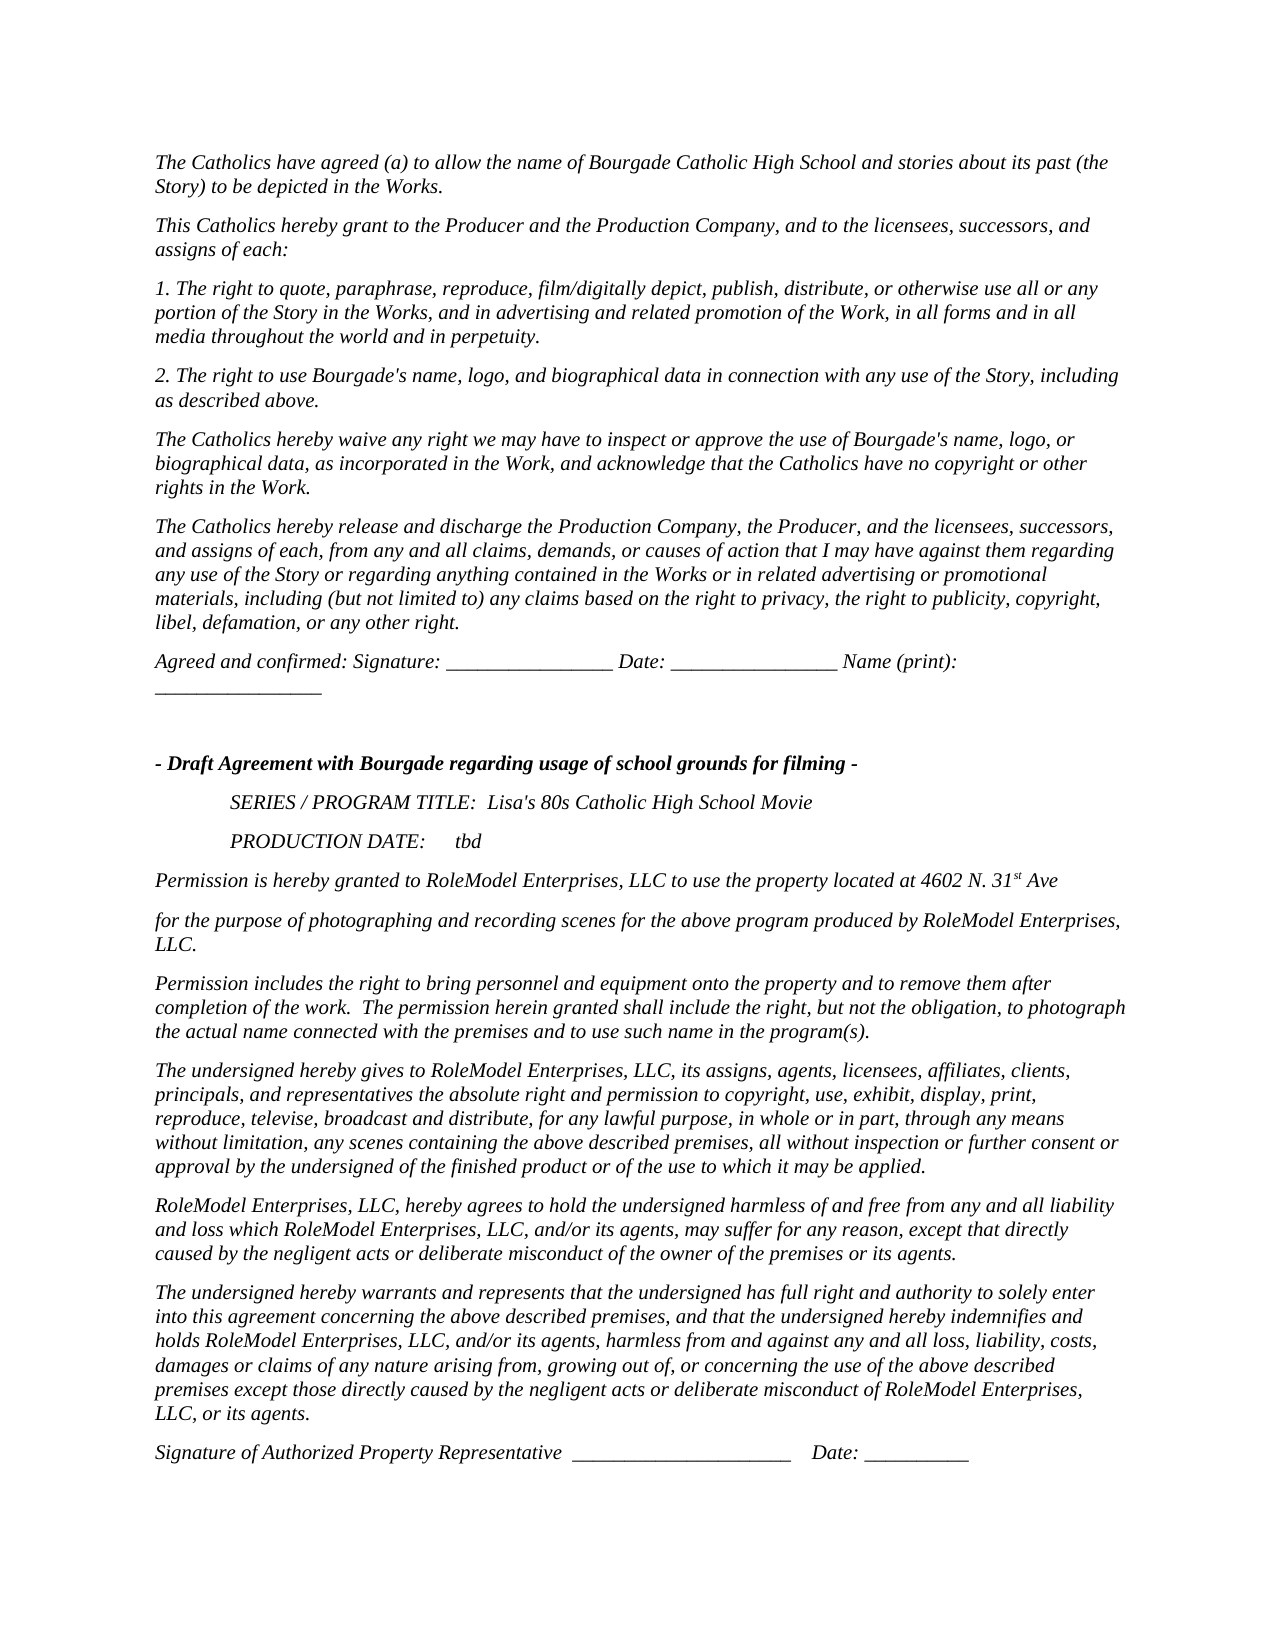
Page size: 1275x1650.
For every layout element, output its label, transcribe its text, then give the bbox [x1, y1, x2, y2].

subtitle SERIES / PROGRAM TITLE: Lisa's 80s Catholic High School Movie [155, 790, 1129, 814]
subtitle PRODUCTION DATE: tbd [155, 829, 1129, 853]
subtitle 1. The right to quote, paraphrase, reproduce, film/digitally depict, publish, distribute, or otherwise use all or any portion of the Story in the Works, and in advertising and related promotion of the Work, in all forms and in all media throughout the world and in perpetuity. [155, 276, 1129, 348]
subtitle The Catholics hereby release and discharge the Production Company, the Producer, and the licensees, successors, and assigns of each, from any and all claims, demands, or causes of action that I may have against them regarding any use of the Story or regarding anything contained in the Works or in related advertising or promotional materials, including (but not limited to) any claims based on the right to privacy, the right to publicity, copyright, libel, defamation, or any other right. [155, 514, 1129, 634]
subtitle The Catholics hereby waive any right we may have to inspect or approve the use of Bourgade's name, logo, or biographical data, as incorporated in the Work, and acknowledge that the Catholics have no copyright or other rights in the Work. [155, 427, 1129, 499]
subtitle for the purpose of photographing and recording scenes for the above program produced by RoleModel Enterprises, LLC. [155, 907, 1129, 956]
subtitle Permission includes the right to bring personnel and equipment onto the property and to remove them after completion of the work. The permission herein granted shall include the right, but not the obligation, to photograph the actual name connected with the premises and to use such name in the program(s). [155, 971, 1129, 1043]
subtitle RoleModel Enterprises, LLC, hereby agrees to hold the undersigned harmless of and free from any and all liability and loss which RoleModel Enterprises, LLC, and/or its agents, may suffer for any reason, except that directly caused by the negligent acts or deliberate misconduct of the owner of the premises or its agents. [155, 1193, 1129, 1265]
subtitle The Catholics have agreed (a) to allow the name of Bourgade Catholic High School and stories about its past (the Story) to be depicted in the Works. [155, 150, 1129, 198]
subtitle Signature of Authorized Property Representative _____________________ Date: __________ [155, 1440, 1129, 1464]
subtitle The undersigned hereby gives to RoleModel Enterprises, LLC, its assigns, agents, licensees, affiliates, clients, principals, and representatives the absolute right and permission to copyright, use, exhibit, display, print, reproduce, televise, broadcast and distribute, for any lawful purpose, in whole or in part, through any means without limitation, any scenes containing the above described premises, all without inspection or further consent or approval by the undersigned of the finished product or of the use to which it may be applied. [155, 1058, 1129, 1178]
subtitle This Catholics hereby grant to the Producer and the Production Company, and to the licensees, successors, and assigns of each: [155, 213, 1129, 261]
subtitle - Draft Agreement with Bourgade regarding usage of school grounds for filming - [155, 751, 1129, 775]
subtitle The undersigned hereby warrants and represents that the undersigned has full right and authority to solely enter into this agreement concerning the above described premises, and that the undersigned hereby indemnifies and holds RoleModel Enterprises, LLC, and/or its agents, harmless from and against any and all loss, liability, costs, damages or claims of any nature arising from, growing out of, or concerning the use of the above described premises except those directly caused by the negligent acts or deliberate misconduct of RoleModel Enterprises, LLC, or its agents. [155, 1280, 1129, 1425]
subtitle Permission is hereby granted to RoleModel Enterprises, LLC to use the property located at 4602 N. 31st Ave [155, 868, 1129, 892]
subtitle 2. The right to use Bourgade's name, logo, and biographical data in connection with any use of the Story, including as described above. [155, 363, 1129, 412]
subtitle Agreed and confirmed: Signature: ________________ Date: ________________ Name (print): ________________ [155, 649, 1129, 697]
